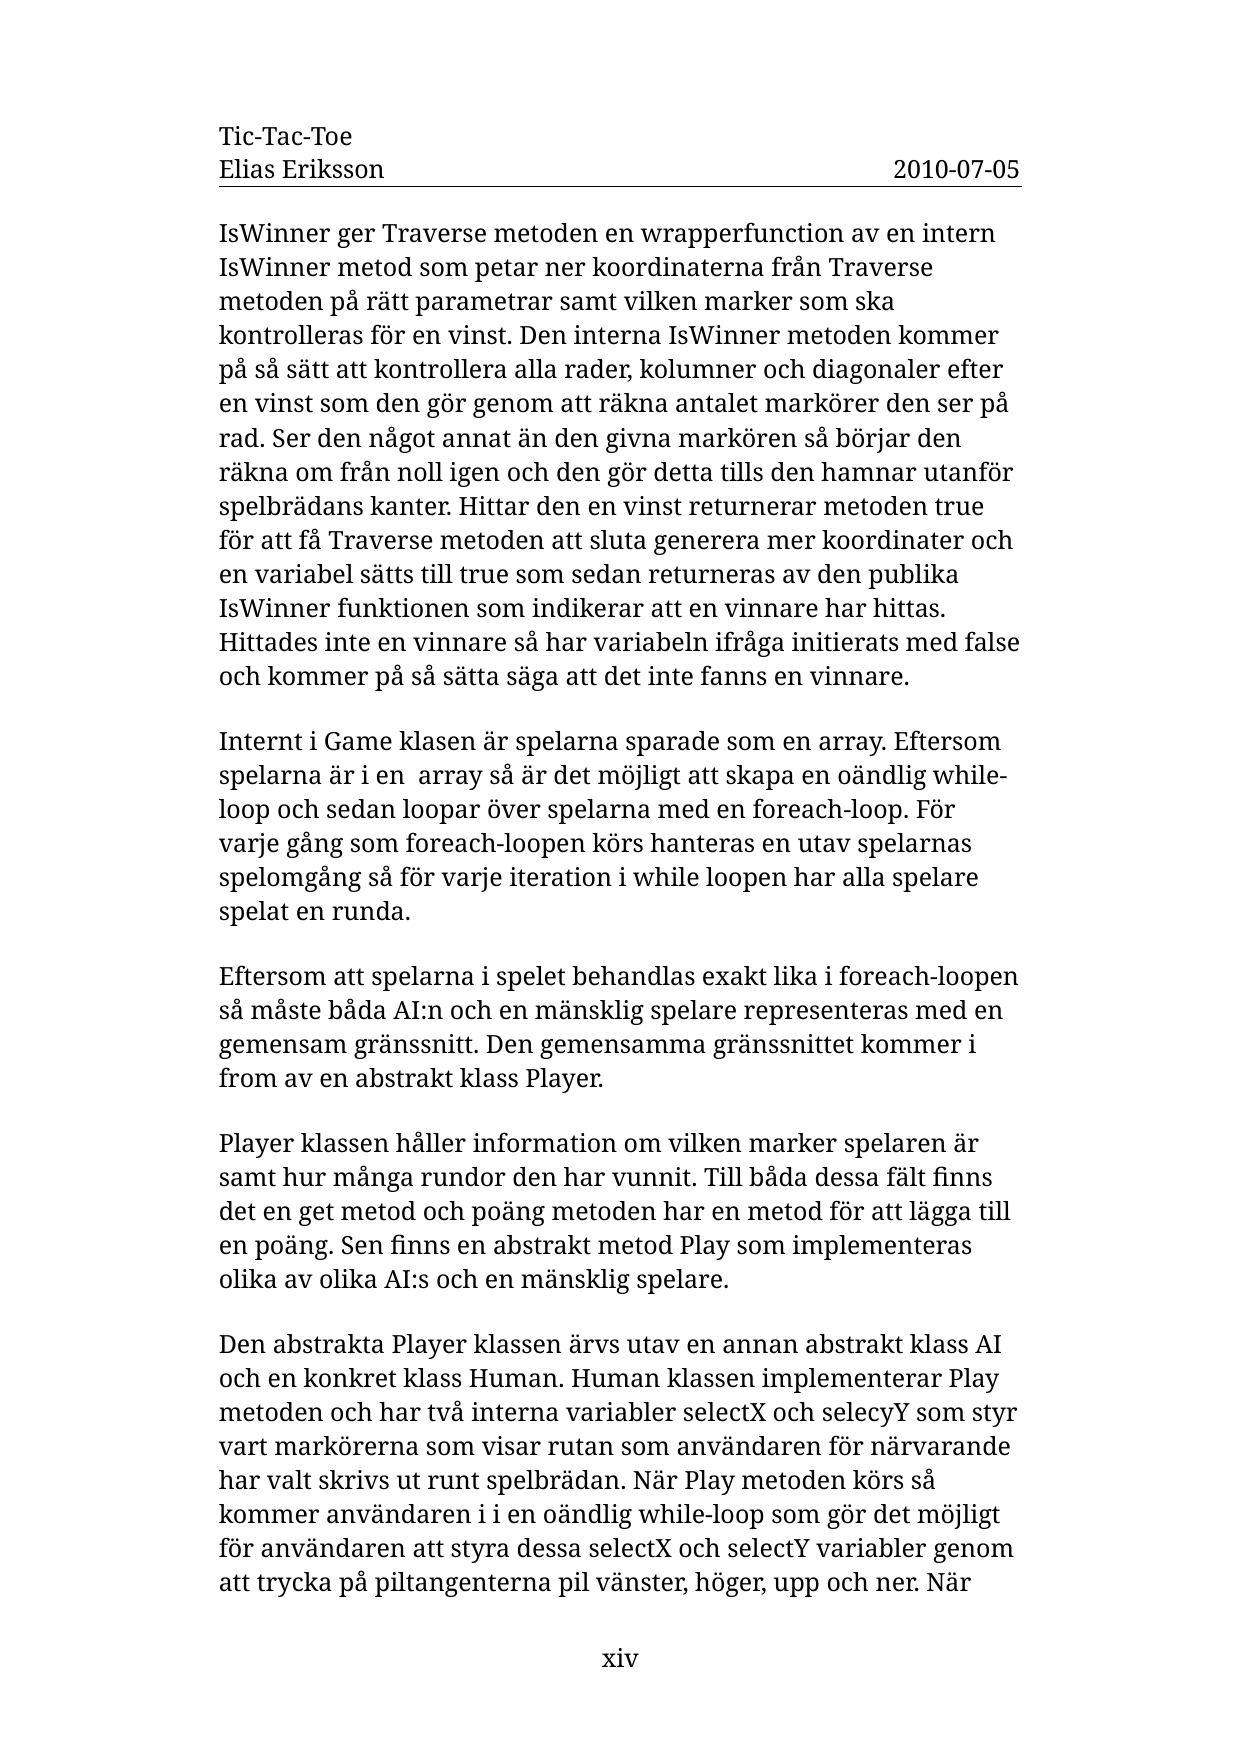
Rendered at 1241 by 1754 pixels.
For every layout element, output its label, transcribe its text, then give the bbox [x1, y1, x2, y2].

text IsWinner ger Traverse metoden en wrapperfunction av en intern IsWinner metod som petar ner koordinaterna från Traverse metoden på rätt parametrar samt vilken marker som ska kontrolleras för en vinst. Den interna IsWinner metoden kommer på så sätt att kontrollera alla rader, kolumner och diagonaler efter en vinst som den gör genom att räkna antalet markörer den ser på rad. Ser den något annat än den givna markören så börjar den räkna om från noll igen och den gör detta tills den hamnar utanför spelbrädans kanter. Hittar den en vinst returnerar metoden true för att få Traverse metoden att sluta generera mer koordinater och en variabel sätts till true som sedan returneras av den publika IsWinner funktionen som indikerar att en vinnare har hittas. Hittades inte en vinnare så har variabeln ifråga initierats med false och kommer på så sätta säga att det inte fanns en vinnare. [218, 216, 1022, 693]
text Player klassen håller information om vilken marker spelaren är samt hur många rundor den har vunnit. Till båda dessa fält finns det en get metod och poäng metoden har en metod för att lägga till en poäng. Sen finns en abstrakt metod Play som implementeras olika av olika AI:s och en mänsklig spelare. [218, 1126, 1022, 1296]
text Internt i Game klasen är spelarna sparade som en array. Eftersom spelarna är i en array så är det möjligt att skapa en oändlig while-loop och sedan loopar över spelarna med en foreach-loop. För varje gång som foreach-loopen körs hanteras en utav spelarnas spelomgång så för varje iteration i while loopen har alla spelare spelat en runda. [218, 723, 1022, 928]
text Eftersom att spelarna i spelet behandlas exakt lika i foreach-loopen så måste båda AI:n och en mänsklig spelare representeras med en gemensam gränssnitt. Den gemensamma gränssnittet kommer i from av en abstrakt klass Player. [218, 958, 1022, 1095]
text Den abstrakta Player klassen ärvs utav en annan abstrakt klass AI och en konkret klass Human. Human klassen implementerar Play metoden och har två interna variabler selectX och selecyY som styr vart markörerna som visar rutan som användaren för närvarande har valt skrivs ut runt spelbrädan. När Play metoden körs så kommer användaren i i en oändlig while-loop som gör det möjligt för användaren att styra dessa selectX och selectY variabler genom att trycka på piltangenterna pil vänster, höger, upp och ner. När [218, 1327, 1022, 1599]
